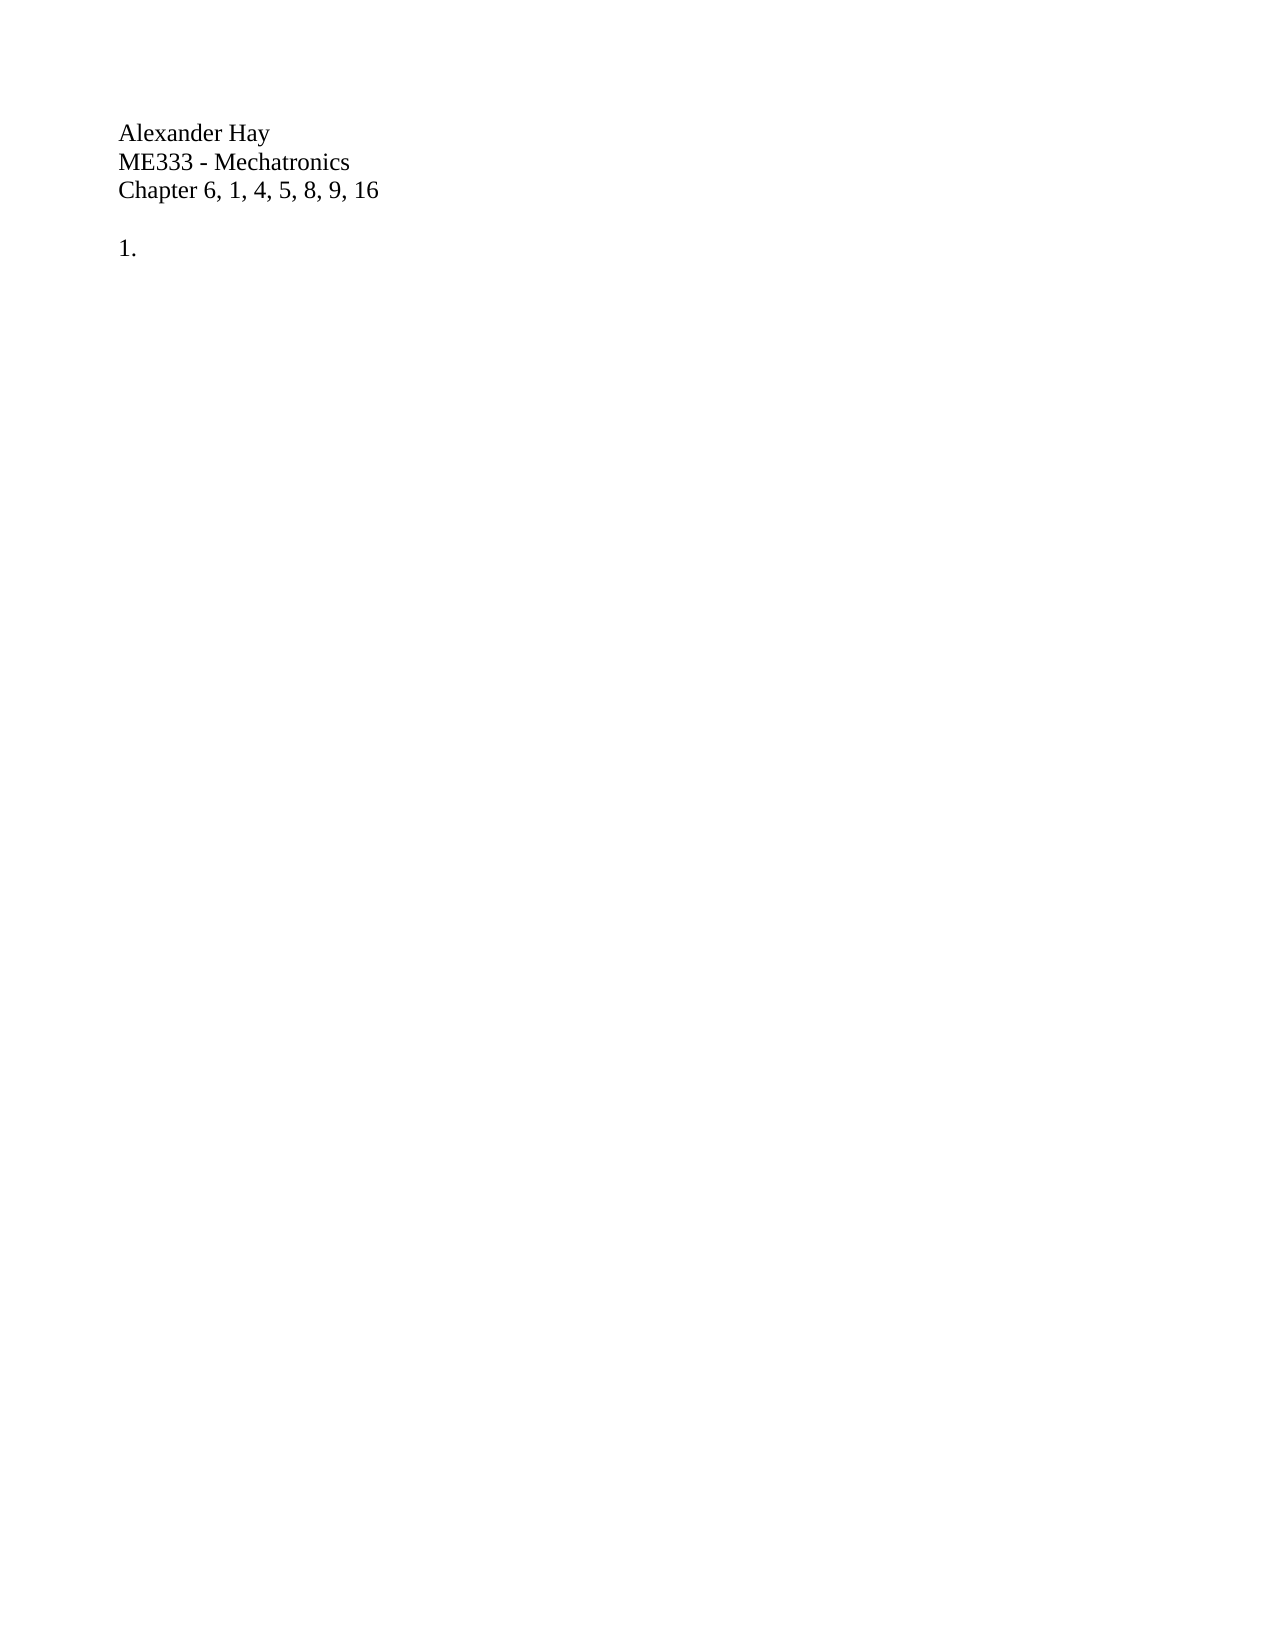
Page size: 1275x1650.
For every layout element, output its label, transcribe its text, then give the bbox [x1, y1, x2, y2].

text 1. [118, 233, 1157, 262]
text Chapter 6, 1, 4, 5, 8, 9, 16 [118, 176, 1157, 204]
text ME333 - Mechatronics [118, 147, 1157, 176]
text Alexander Hay [118, 118, 1157, 147]
